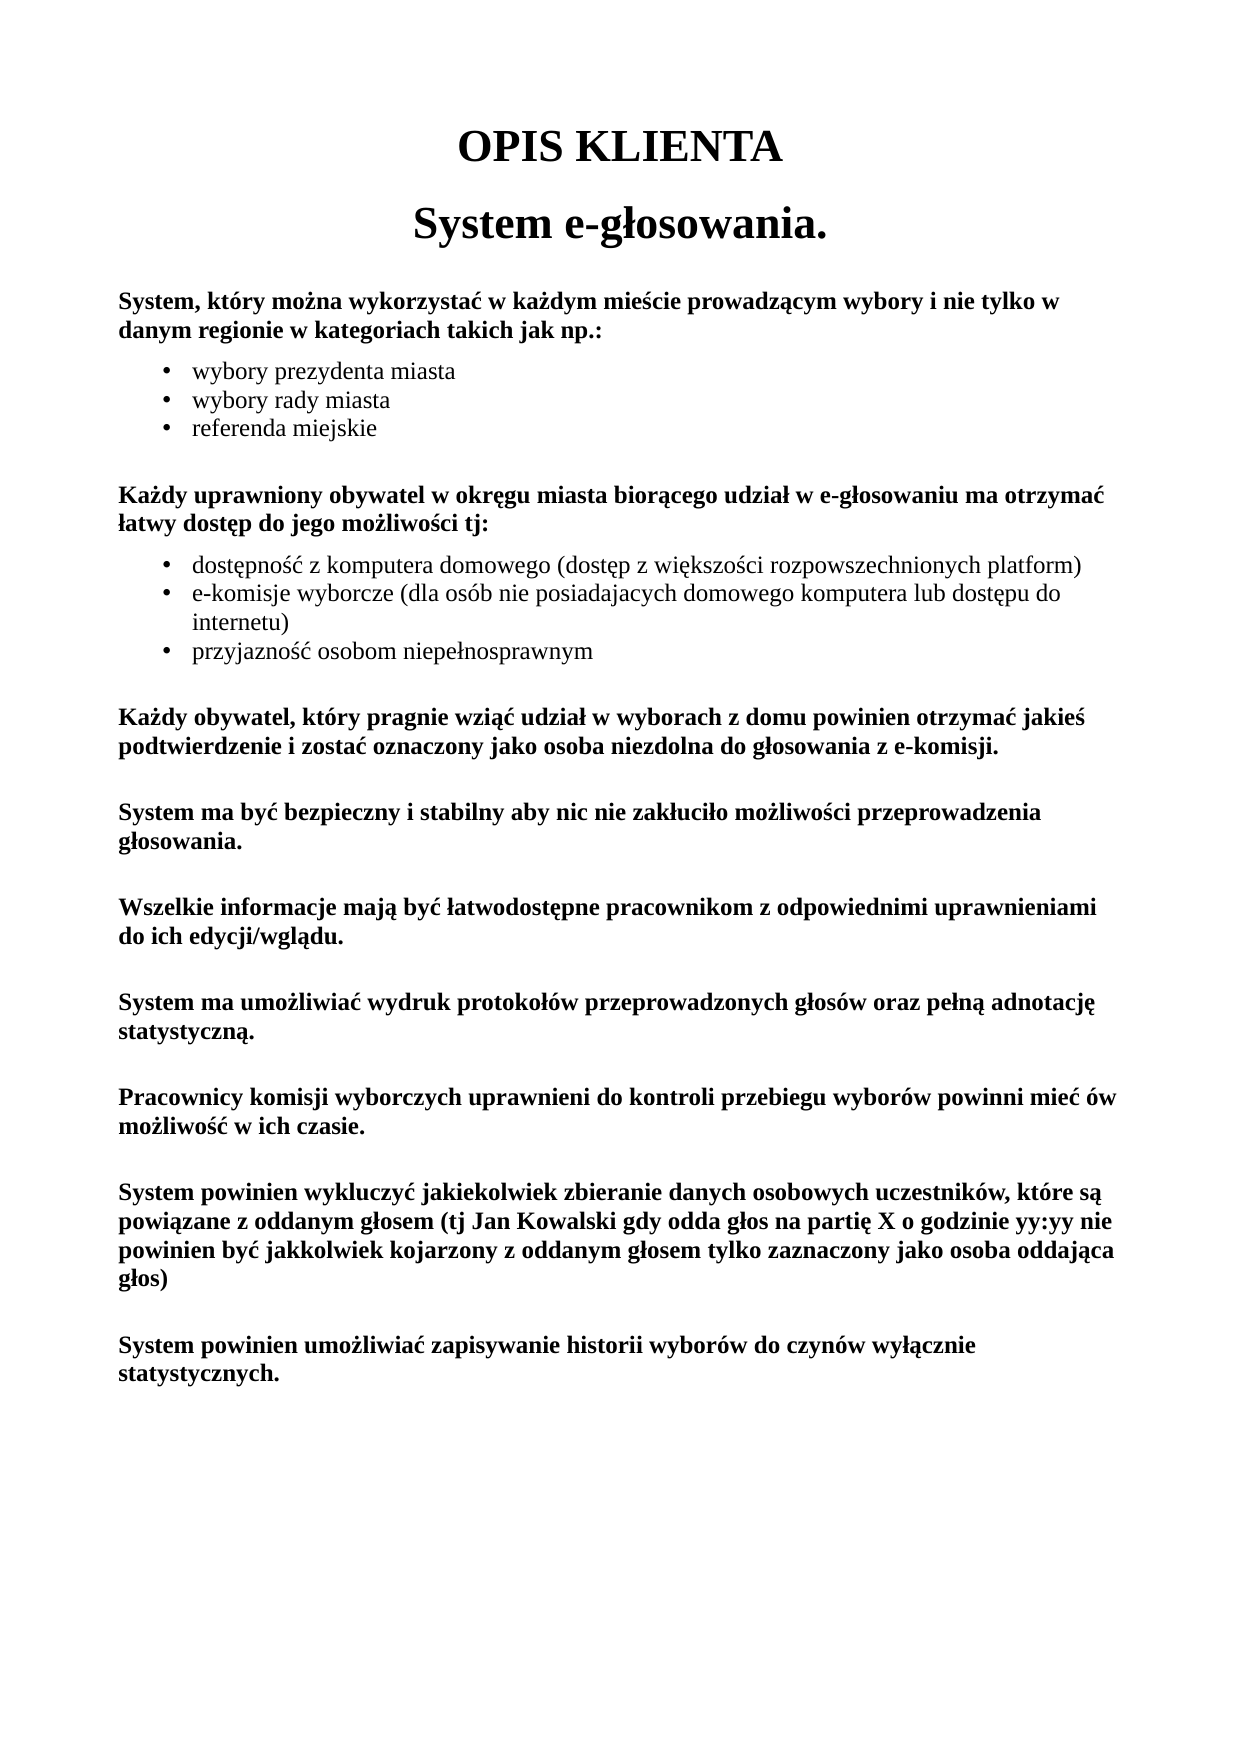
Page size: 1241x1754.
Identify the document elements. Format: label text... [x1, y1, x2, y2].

list wybory prezydenta miasta [162, 356, 1122, 385]
list dostępność z komputera domowego (dostęp z większości rozpowszechnionych platform) [162, 550, 1122, 578]
subtitle Wszelkie informacje mają być łatwodostępne pracownikom z odpowiednimi uprawnieniami do ich edycji/wglądu. [118, 892, 1122, 950]
subtitle Każdy uprawniony obywatel w okręgu miasta biorącego udział w e-głosowaniu ma otrzymać łatwy dostęp do jego możliwości tj: [118, 480, 1122, 537]
list referenda miejskie [162, 413, 1122, 442]
subtitle System ma być bezpieczny i stabilny aby nic nie zakłuciło możliwości przeprowadzenia głosowania. [118, 797, 1122, 855]
list wybory rady miasta [162, 385, 1122, 413]
list przyjazność osobom niepełnosprawnym [162, 636, 1122, 665]
list e-komisje wyborcze (dla osób nie posiadajacych domowego komputera lub dostępu do internetu) [162, 578, 1122, 636]
subtitle System powinien umożliwiać zapisywanie historii wyborów do czynów wyłącznie statystycznych. [118, 1330, 1122, 1387]
subtitle Każdy obywatel, który pragnie wziąć udział w wyborach z domu powinien otrzymać jakieś podtwierdzenie i zostać oznaczony jako osoba niezdolna do głosowania z e-komisji. [118, 702, 1122, 760]
subtitle System e-głosowania. [118, 196, 1122, 248]
subtitle Pracownicy komisji wyborczych uprawnieni do kontroli przebiegu wyborów powinni mieć ów możliwość w ich czasie. [118, 1082, 1122, 1140]
subtitle System ma umożliwiać wydruk protokołów przeprowadzonych głosów oraz pełną adnotację statystyczną. [118, 987, 1122, 1045]
text OPIS KLIENTA [118, 118, 1122, 171]
subtitle System, który można wykorzystać w każdym mieście prowadzącym wybory i nie tylko w danym regionie w kategoriach takich jak np.: [118, 286, 1122, 343]
subtitle System powinien wykluczyć jakiekolwiek zbieranie danych osobowych uczestników, które są powiązane z oddanym głosem (tj Jan Kowalski gdy odda głos na partię X o godzinie yy:yy nie powinien być jakkolwiek kojarzony z oddanym głosem tylko zaznaczony jako osoba oddająca głos) [118, 1177, 1122, 1292]
